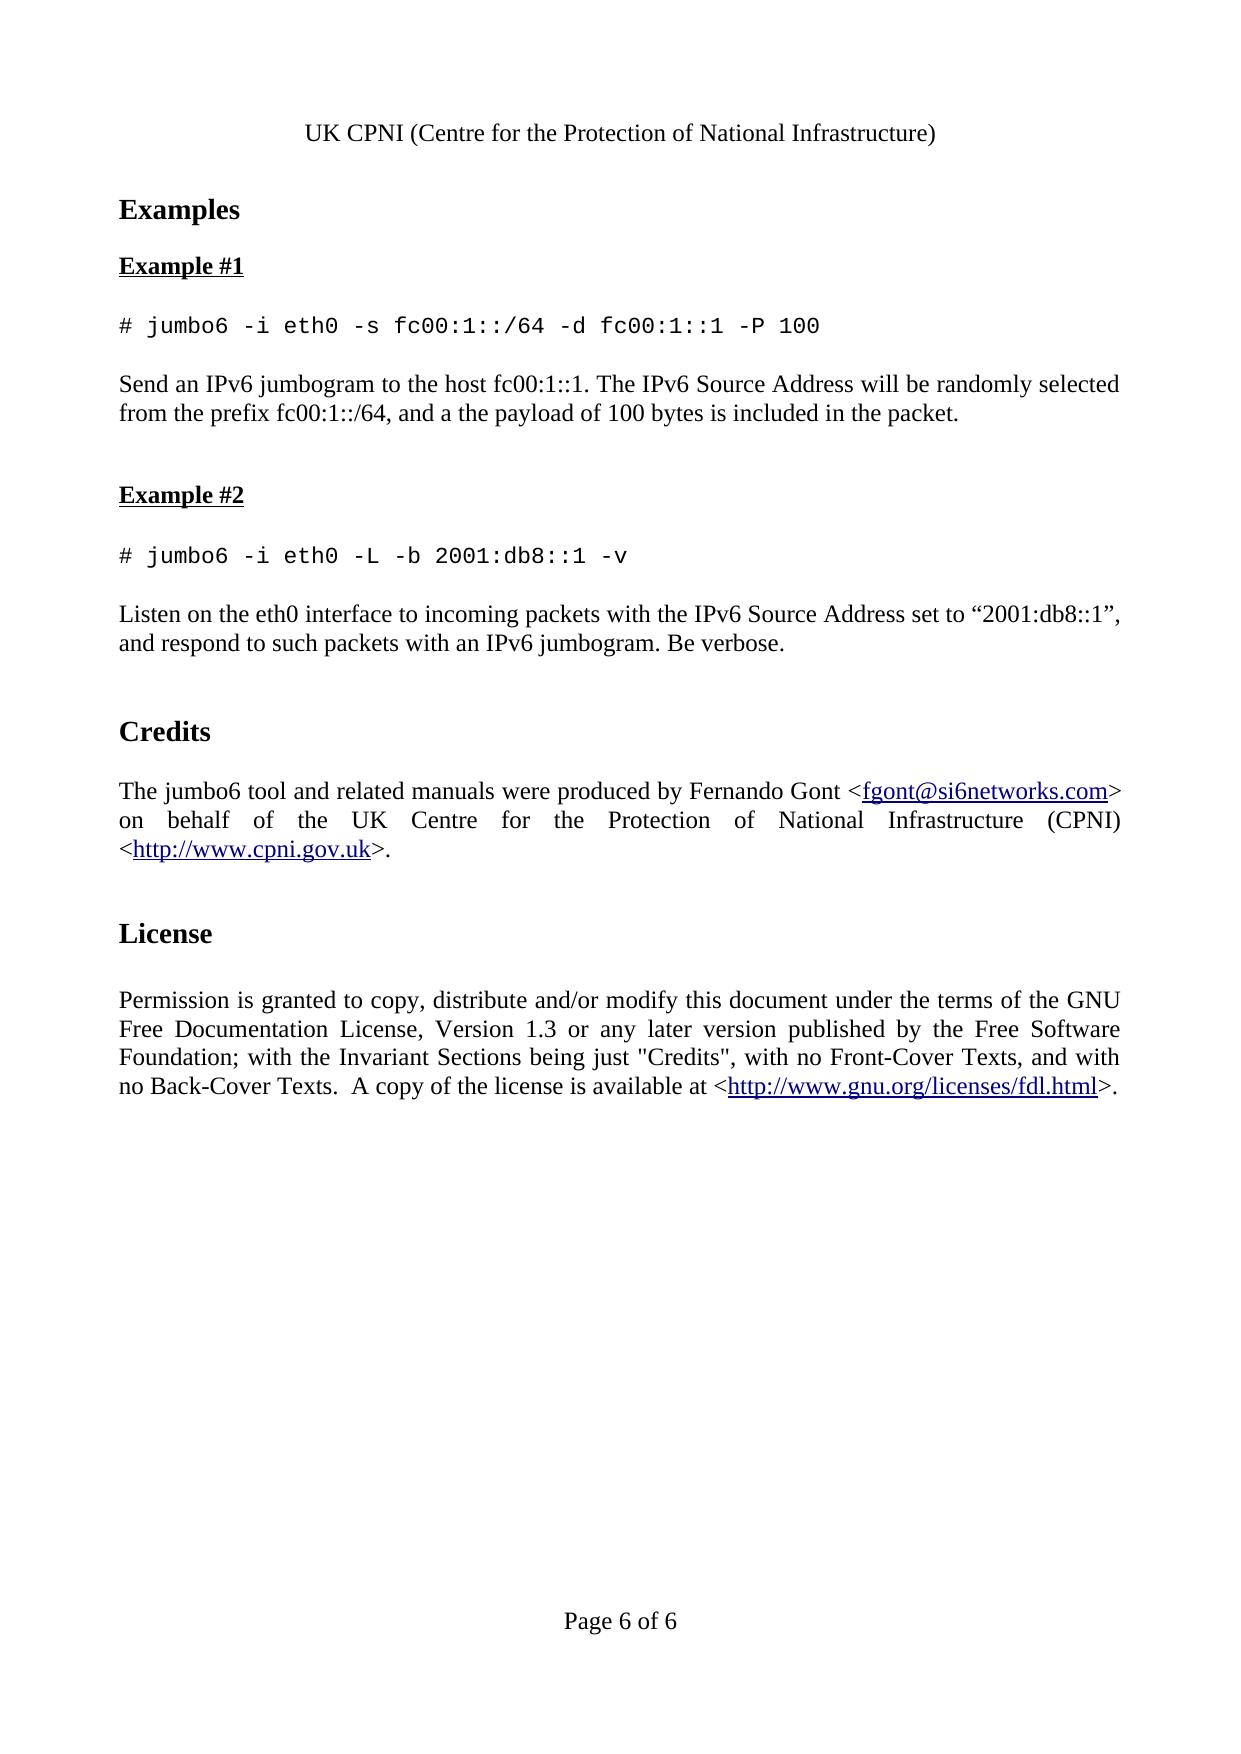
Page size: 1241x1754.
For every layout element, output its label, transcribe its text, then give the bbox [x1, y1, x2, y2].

subtitle Example #2 [118, 481, 1122, 509]
text Credits [118, 714, 1122, 748]
text # jumbo6 -i eth0 -L -b 2001:db8::1 -v [118, 544, 1122, 570]
subtitle Example #1 [118, 251, 1122, 280]
text Permission is granted to copy, distribute and/or modify this document under the terms of the GNU Free Documentation License, Version 1.3 or any later version published by the Free Software Foundation; with the Invariant Sections being just "Credits", with no Front-Cover Texts, and with no Back-Cover Texts. A copy of the license is available at <http://www.gnu.org/licenses/fdl.html>. [118, 985, 1122, 1100]
text # jumbo6 -i eth0 -s fc00:1::/64 -d fc00:1::1 -P 100 [118, 315, 1122, 341]
subtitle License [118, 916, 1122, 950]
text Listen on the eth0 interface to incoming packets with the IPv6 Source Address set to “2001:db8::1”, and respond to such packets with an IPv6 jumbogram. Be verbose. [118, 599, 1122, 657]
subtitle Examples [118, 192, 1122, 226]
text The jumbo6 tool and related manuals were produced by Fernando Gont <fgont@si6networks.com> on behalf of the UK Centre for the Protection of National Infrastructure (CPNI) <http://www.cpni.gov.uk>. [118, 776, 1122, 863]
text Send an IPv6 jumbogram to the host fc00:1::1. The IPv6 Source Address will be randomly selected from the prefix fc00:1::/64, and a the payload of 100 bytes is included in the packet. [118, 369, 1122, 427]
